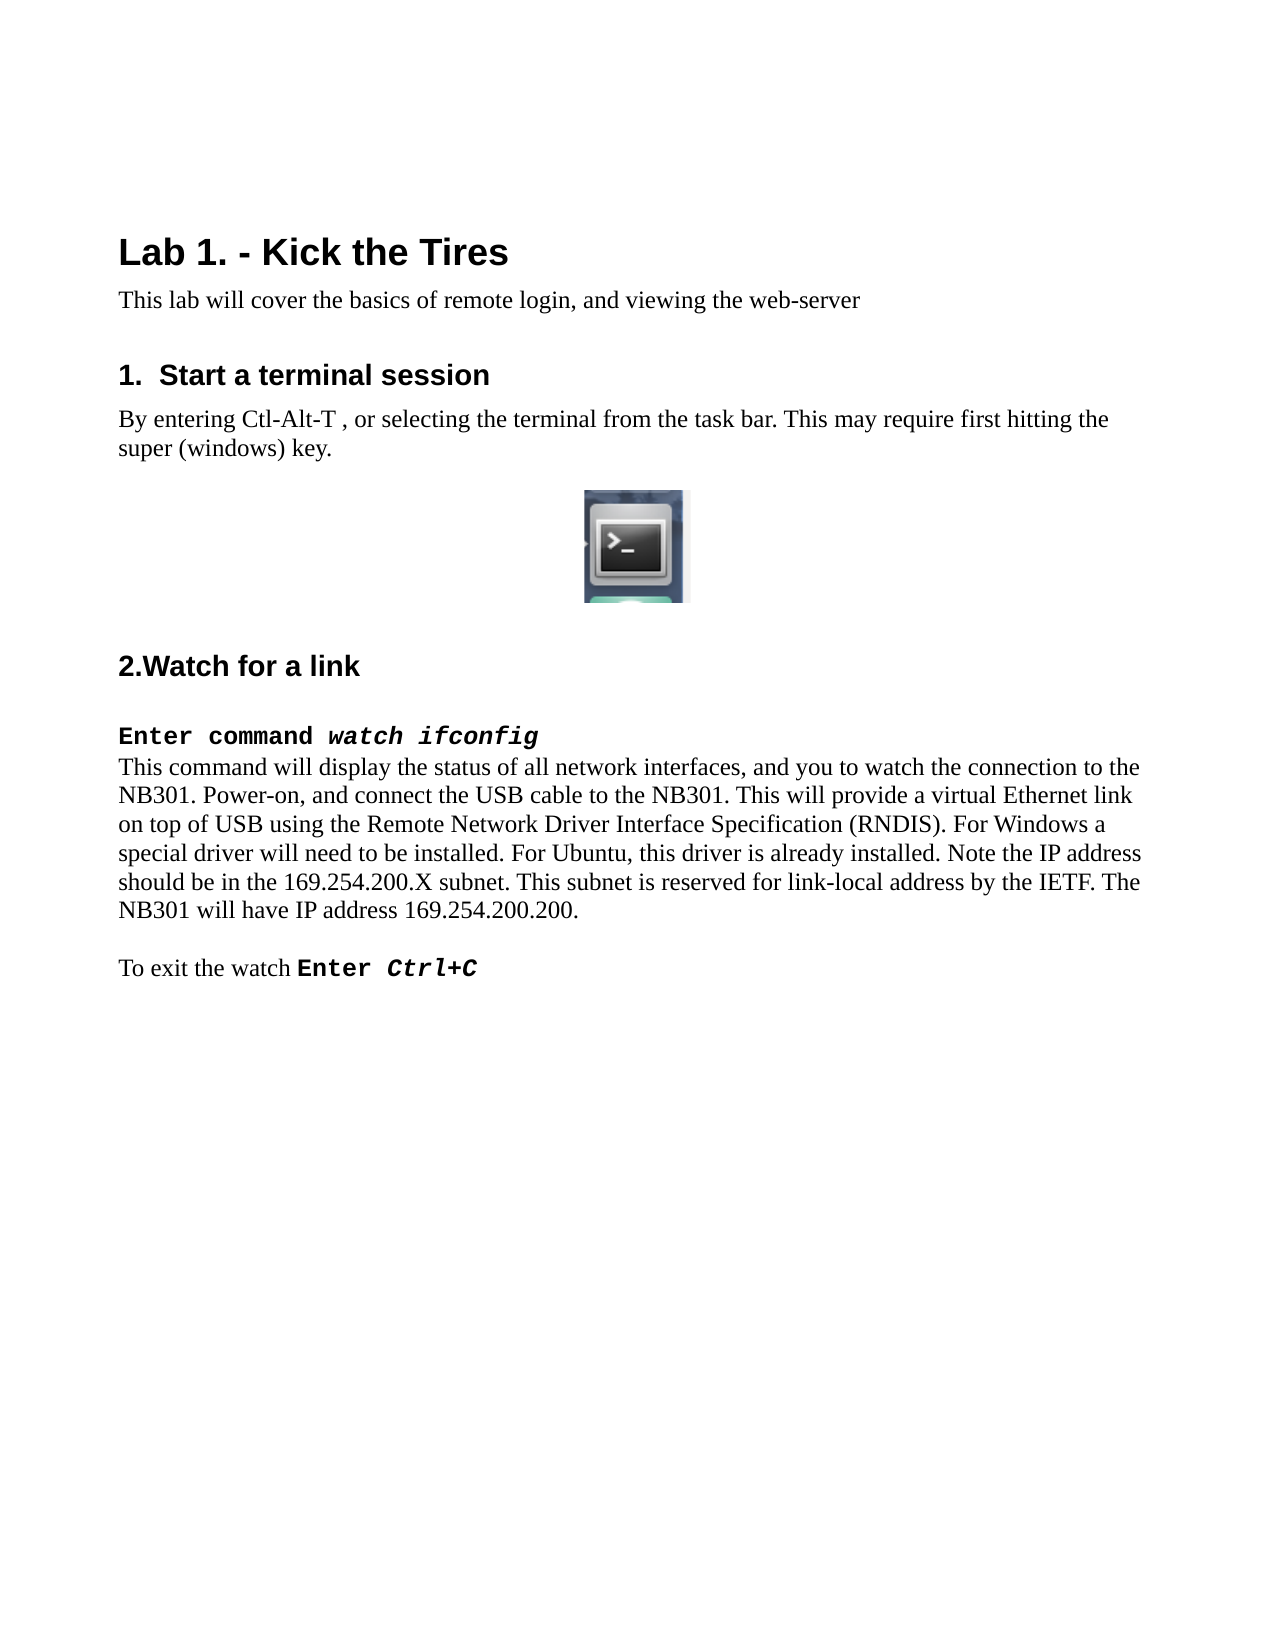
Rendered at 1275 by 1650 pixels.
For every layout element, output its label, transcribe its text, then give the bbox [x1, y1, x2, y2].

text Enter command watch ifconfig [118, 723, 1157, 752]
text This lab will cover the basics of remote login, and viewing the web-server [118, 286, 1157, 314]
subtitle 2.Watch for a link [118, 648, 1157, 682]
picture [584, 490, 691, 603]
text This command will display the status of all network interfaces, and you to watch the connection to the NB301. Power-on, and connect the USB cable to the NB301. This will provide a virtual Ethernet link on top of USB using the Remote Network Driver Interface Specification (RNDIS). For Windows a special driver will need to be installed. For Ubuntu, this driver is already installed. Note the IP address should be in the 169.254.200.X subnet. This subnet is reserved for link-local address by the IETF. The NB301 will have IP address 169.254.200.200. [118, 752, 1157, 924]
subtitle Lab 1. - Kick the Tires [118, 229, 1157, 273]
text By entering Ctl-Alt-T , or selecting the terminal from the task bar. This may require first hitting the super (windows) key. [118, 404, 1157, 461]
subtitle 1. Start a terminal session [118, 358, 1157, 391]
text To exit the watch Enter Ctrl+C [118, 953, 1157, 984]
